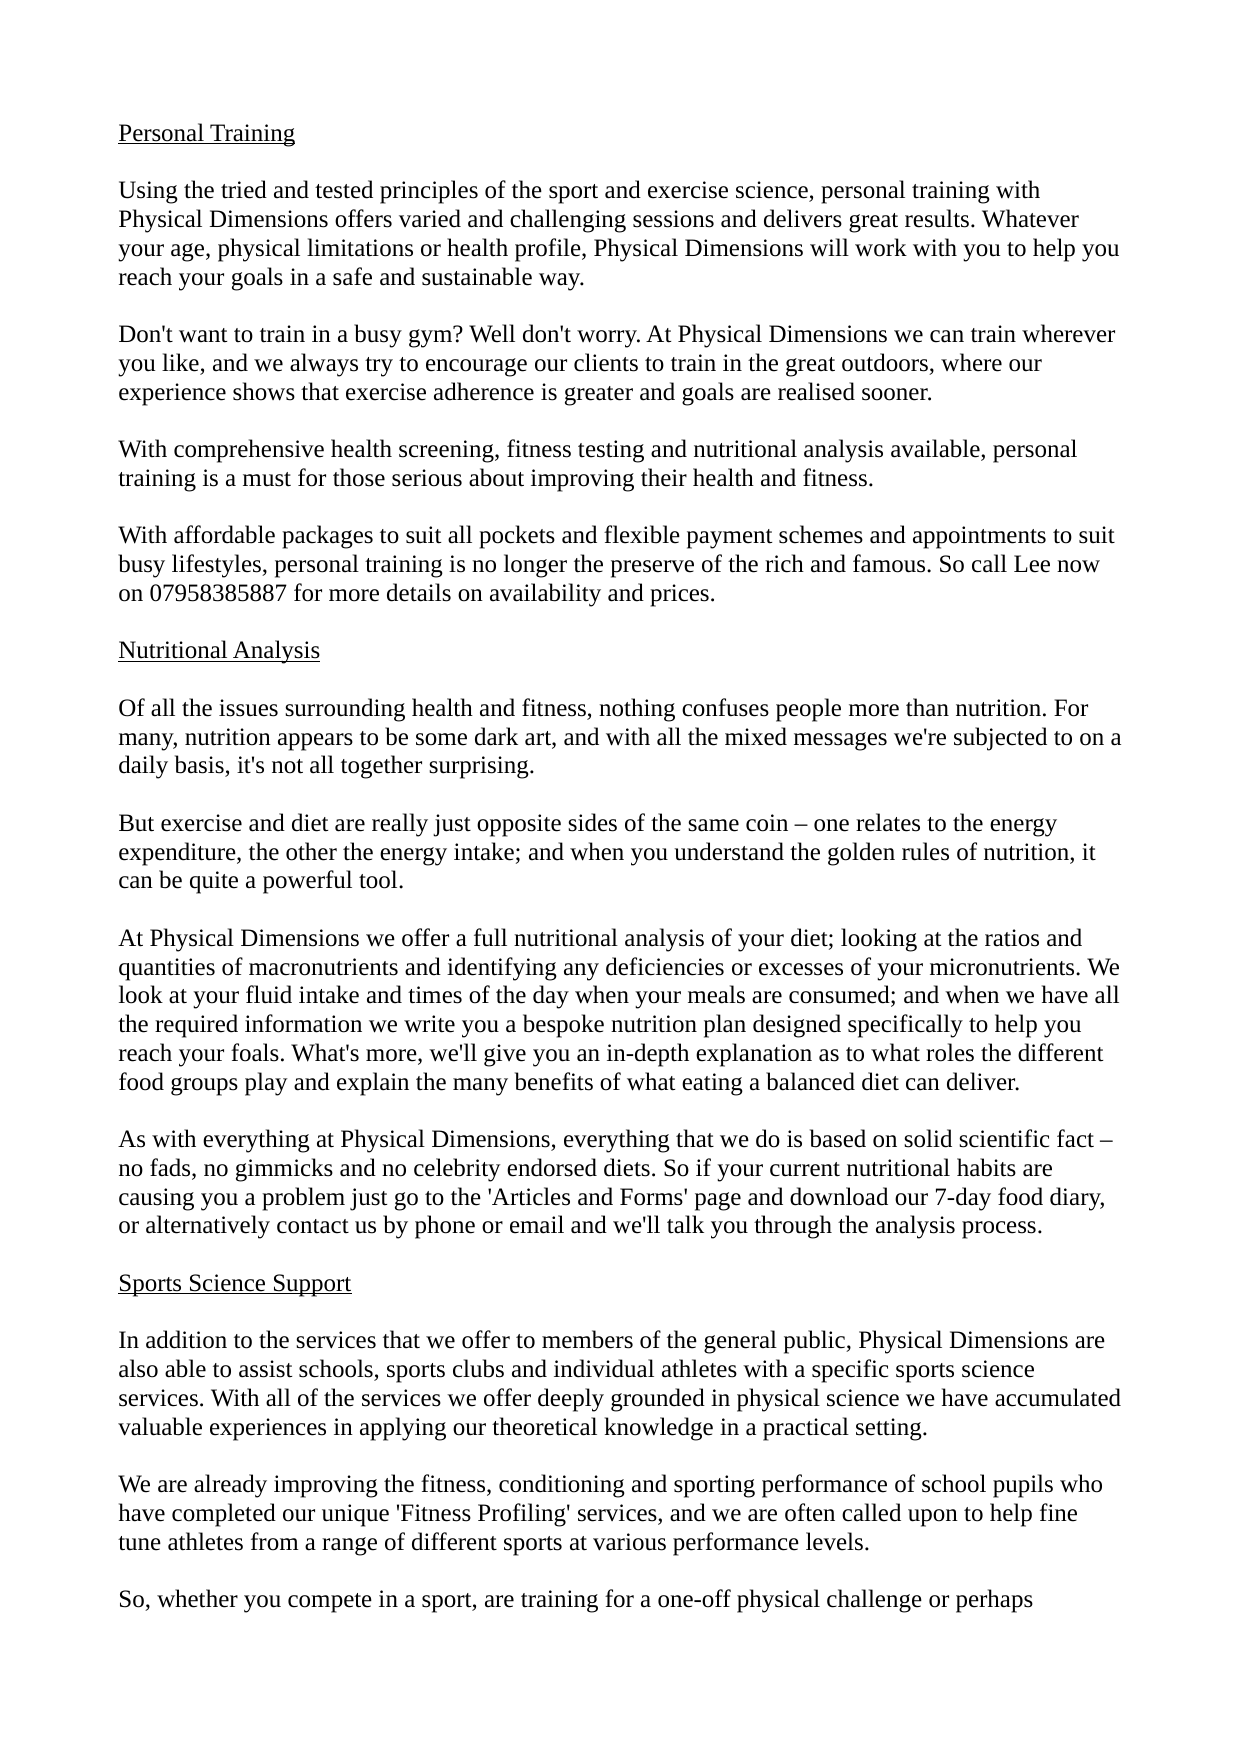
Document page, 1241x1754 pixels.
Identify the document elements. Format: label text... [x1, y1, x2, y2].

text But exercise and diet are really just opposite sides of the same coin – one relates to the energy expenditure, the other the energy intake; and when you understand the golden rules of nutrition, it can be quite a powerful tool. [118, 808, 1122, 894]
text Personal Training [118, 118, 1122, 147]
text Nutritional Analysis [118, 636, 1122, 664]
text Sports Science Support [118, 1268, 1122, 1297]
text Using the tried and tested principles of the sport and exercise science, personal training with Physical Dimensions offers varied and challenging sessions and delivers great results. Whatever your age, physical limitations or health profile, Physical Dimensions will work with you to help you reach your goals in a safe and sustainable way. [118, 176, 1122, 291]
text Don't want to train in a busy gym? Well don't worry. At Physical Dimensions we can train wherever you like, and we always try to encourage our clients to train in the great outdoors, where our experience shows that exercise adherence is greater and goals are realised sooner. [118, 319, 1122, 406]
text With affordable packages to suit all pockets and flexible payment schemes and appointments to suit busy lifestyles, personal training is no longer the preserve of the rich and famous. So call Lee now on 07958385887 for more details on availability and prices. [118, 521, 1122, 607]
text With comprehensive health screening, fitness testing and nutritional analysis available, personal training is a must for those serious about improving their health and fitness. [118, 434, 1122, 492]
text As with everything at Physical Dimensions, everything that we do is based on solid scientific fact – no fads, no gimmicks and no celebrity endorsed diets. So if your current nutritional habits are causing you a problem just go to the 'Articles and Forms' page and download our 7-day food diary, or alternatively contact us by phone or email and we'll talk you through the analysis process. [118, 1124, 1122, 1239]
text Of all the issues surrounding health and fitness, nothing confuses people more than nutrition. For many, nutrition appears to be some dark art, and with all the mixed messages we're subjected to on a daily basis, it's not all together surprising. [118, 693, 1122, 779]
text At Physical Dimensions we offer a full nutritional analysis of your diet; looking at the ratios and quantities of macronutrients and identifying any deficiencies or excesses of your micronutrients. We look at your fluid intake and times of the day when your meals are consumed; and when we have all the required information we write you a bespoke nutrition plan designed specifically to help you reach your foals. What's more, we'll give you an in-depth explanation as to what roles the different food groups play and explain the many benefits of what eating a balanced diet can deliver. [118, 923, 1122, 1096]
text In addition to the services that we offer to members of the general public, Physical Dimensions are also able to assist schools, sports clubs and individual athletes with a specific sports science services. With all of the services we offer deeply grounded in physical science we have accumulated valuable experiences in applying our theoretical knowledge in a practical setting. [118, 1326, 1122, 1441]
text So, whether you compete in a sport, are training for a one-off physical challenge or perhaps [118, 1584, 1122, 1613]
text We are already improving the fitness, conditioning and sporting performance of school pupils who have completed our unique 'Fitness Profiling' services, and we are often called upon to help fine tune athletes from a range of different sports at various performance levels. [118, 1469, 1122, 1556]
